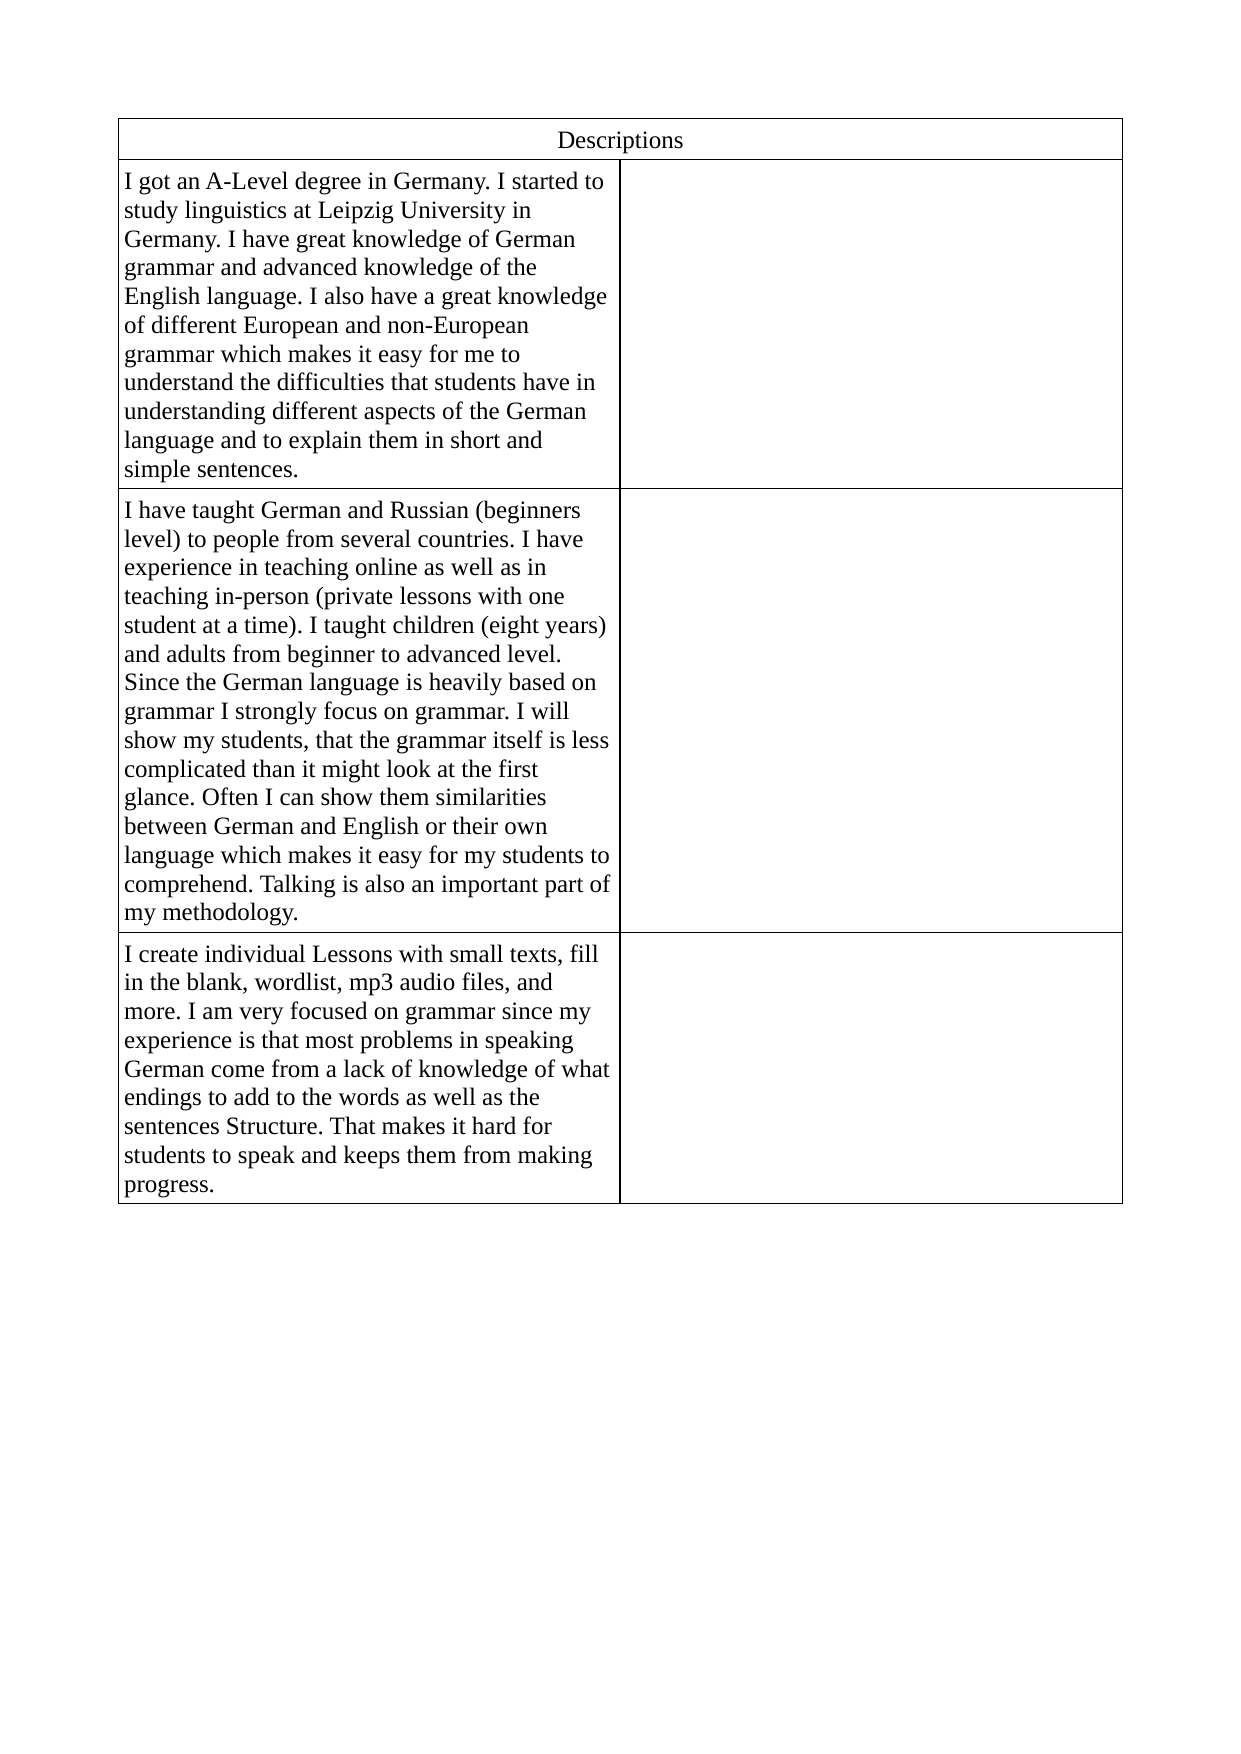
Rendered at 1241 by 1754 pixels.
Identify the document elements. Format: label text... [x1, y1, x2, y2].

table_header Descriptions [119, 119, 1122, 159]
table_cell I create individual Lessons with small texts, fill in the blank, wordlist, mp3 audio files, and more. I am very focused on grammar since my experience is that most problems in speaking German come from a lack of knowledge of what endings to add to the words as well as the sentences Structure. That makes it hard for students to speak and keeps them from making progress. [119, 933, 619, 1203]
table_cell [621, 933, 1122, 1203]
table_cell [621, 160, 1122, 488]
table_cell I have taught German and Russian (beginners level) to people from several countries. I have experience in teaching online as well as in teaching in-person (private lessons with one student at a time). I taught children (eight years) and adults from beginner to advanced level. Since the German language is heavily based on grammar I strongly focus on grammar. I will show my students, that the grammar itself is less complicated than it might look at the first glance. Often I can show them similarities between German and English or their own language which makes it easy for my students to comprehend. Talking is also an important part of my methodology. [119, 489, 619, 932]
table_cell [621, 489, 1122, 932]
table_cell I got an A-Level degree in Germany. I started to study linguistics at Leipzig University in Germany. I have great knowledge of German grammar and advanced knowledge of the English language. I also have a great knowledge of different European and non-European grammar which makes it easy for me to understand the difficulties that students have in understanding different aspects of the German language and to explain them in short and simple sentences. [119, 160, 619, 488]
